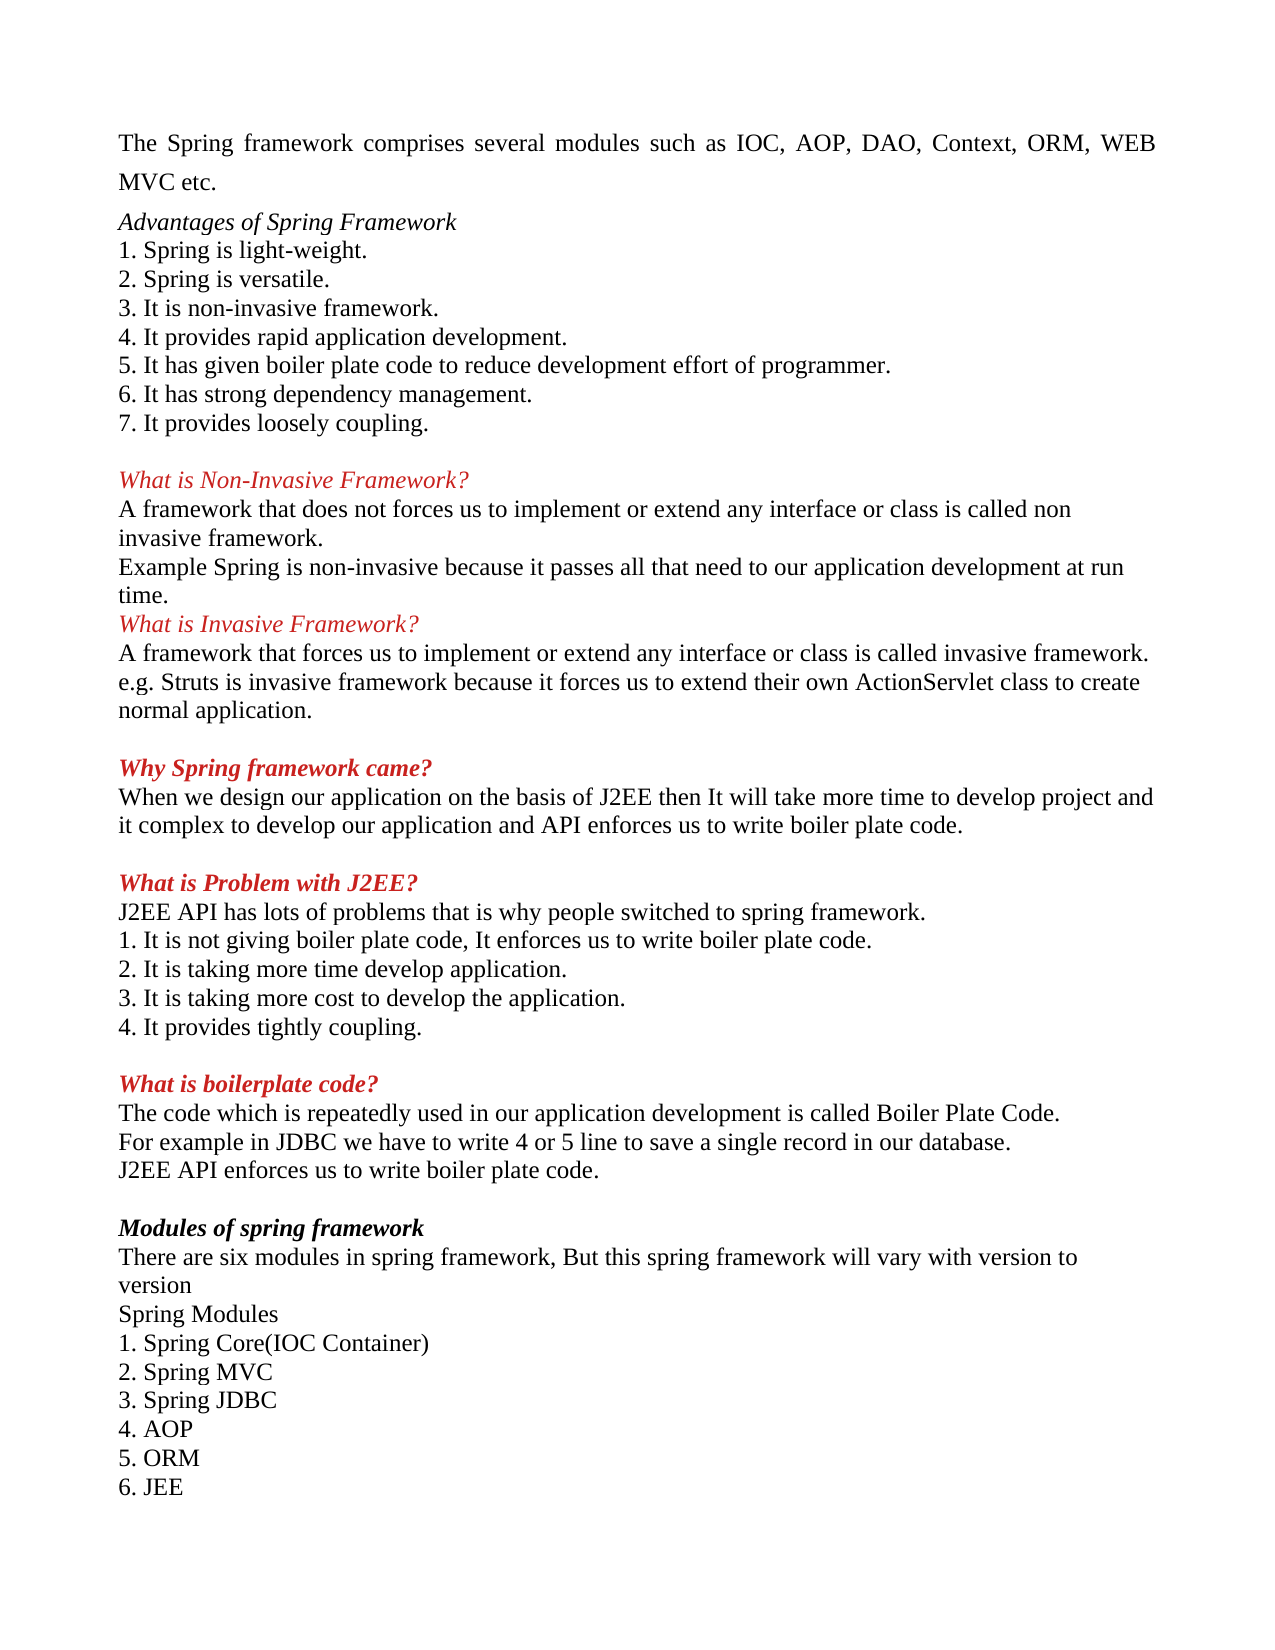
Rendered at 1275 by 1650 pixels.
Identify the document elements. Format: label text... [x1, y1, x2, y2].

text J2EE API has lots of problems that is why people switched to spring framework. [118, 897, 1157, 925]
text For example in JDBC we have to write 4 or 5 line to save a single record in our database. [118, 1127, 1157, 1155]
text 4. AOP [118, 1414, 1157, 1443]
text invasive framework. [118, 523, 1157, 552]
text What is Non-Invasive Framework? [118, 465, 1157, 494]
text A framework that does not forces us to implement or extend any interface or class is called non [118, 494, 1157, 523]
text Advantages of Spring Framework [118, 196, 1157, 235]
text 1. Spring is light-weight. [118, 235, 1157, 264]
text The Spring framework comprises several modules such as IOC, AOP, DAO, Context, ORM, WEB MVC etc. [118, 118, 1157, 196]
text A framework that forces us to implement or extend any interface or class is called invasive framework. e.g. Struts is invasive framework because it forces us to extend their own ActionServlet class to create normal application. [118, 638, 1157, 724]
text 7. It provides loosely coupling. [118, 408, 1157, 437]
text Modules of spring framework [118, 1213, 1157, 1242]
text What is Problem with J2EE? [118, 868, 1157, 897]
text The code which is repeatedly used in our application development is called Boiler Plate Code. [118, 1098, 1157, 1127]
text 1. It is not giving boiler plate code, It enforces us to write boiler plate code. [118, 925, 1157, 954]
text Why Spring framework came? [118, 753, 1157, 782]
text 2. Spring is versatile. [118, 264, 1157, 293]
text Example Spring is non-invasive because it passes all that need to our application development at run [118, 552, 1157, 580]
text 3. It is non-invasive framework. [118, 293, 1157, 322]
text What is Invasive Framework? [118, 609, 1157, 638]
text 6. It has strong dependency management. [118, 379, 1157, 408]
text There are six modules in spring framework, But this spring framework will vary with version to version [118, 1242, 1157, 1299]
text 3. It is taking more cost to develop the application. [118, 983, 1157, 1012]
text J2EE API enforces us to write boiler plate code. [118, 1155, 1157, 1184]
text 2. It is taking more time develop application. [118, 954, 1157, 983]
text When we design our application on the basis of J2EE then It will take more time to develop project and it complex to develop our application and API enforces us to write boiler plate code. [118, 782, 1157, 839]
text 5. ORM [118, 1443, 1157, 1472]
text What is boilerplate code? [118, 1069, 1157, 1098]
text 1. Spring Core(IOC Container) [118, 1328, 1157, 1357]
text 4. It provides tightly coupling. [118, 1012, 1157, 1040]
text 4. It provides rapid application development. [118, 322, 1157, 350]
text 3. Spring JDBC [118, 1385, 1157, 1414]
text Spring Modules [118, 1299, 1157, 1328]
text 5. It has given boiler plate code to reduce development effort of programmer. [118, 350, 1157, 379]
text 6. JEE [118, 1472, 1157, 1500]
text 2. Spring MVC [118, 1357, 1157, 1385]
text time. [118, 580, 1157, 609]
